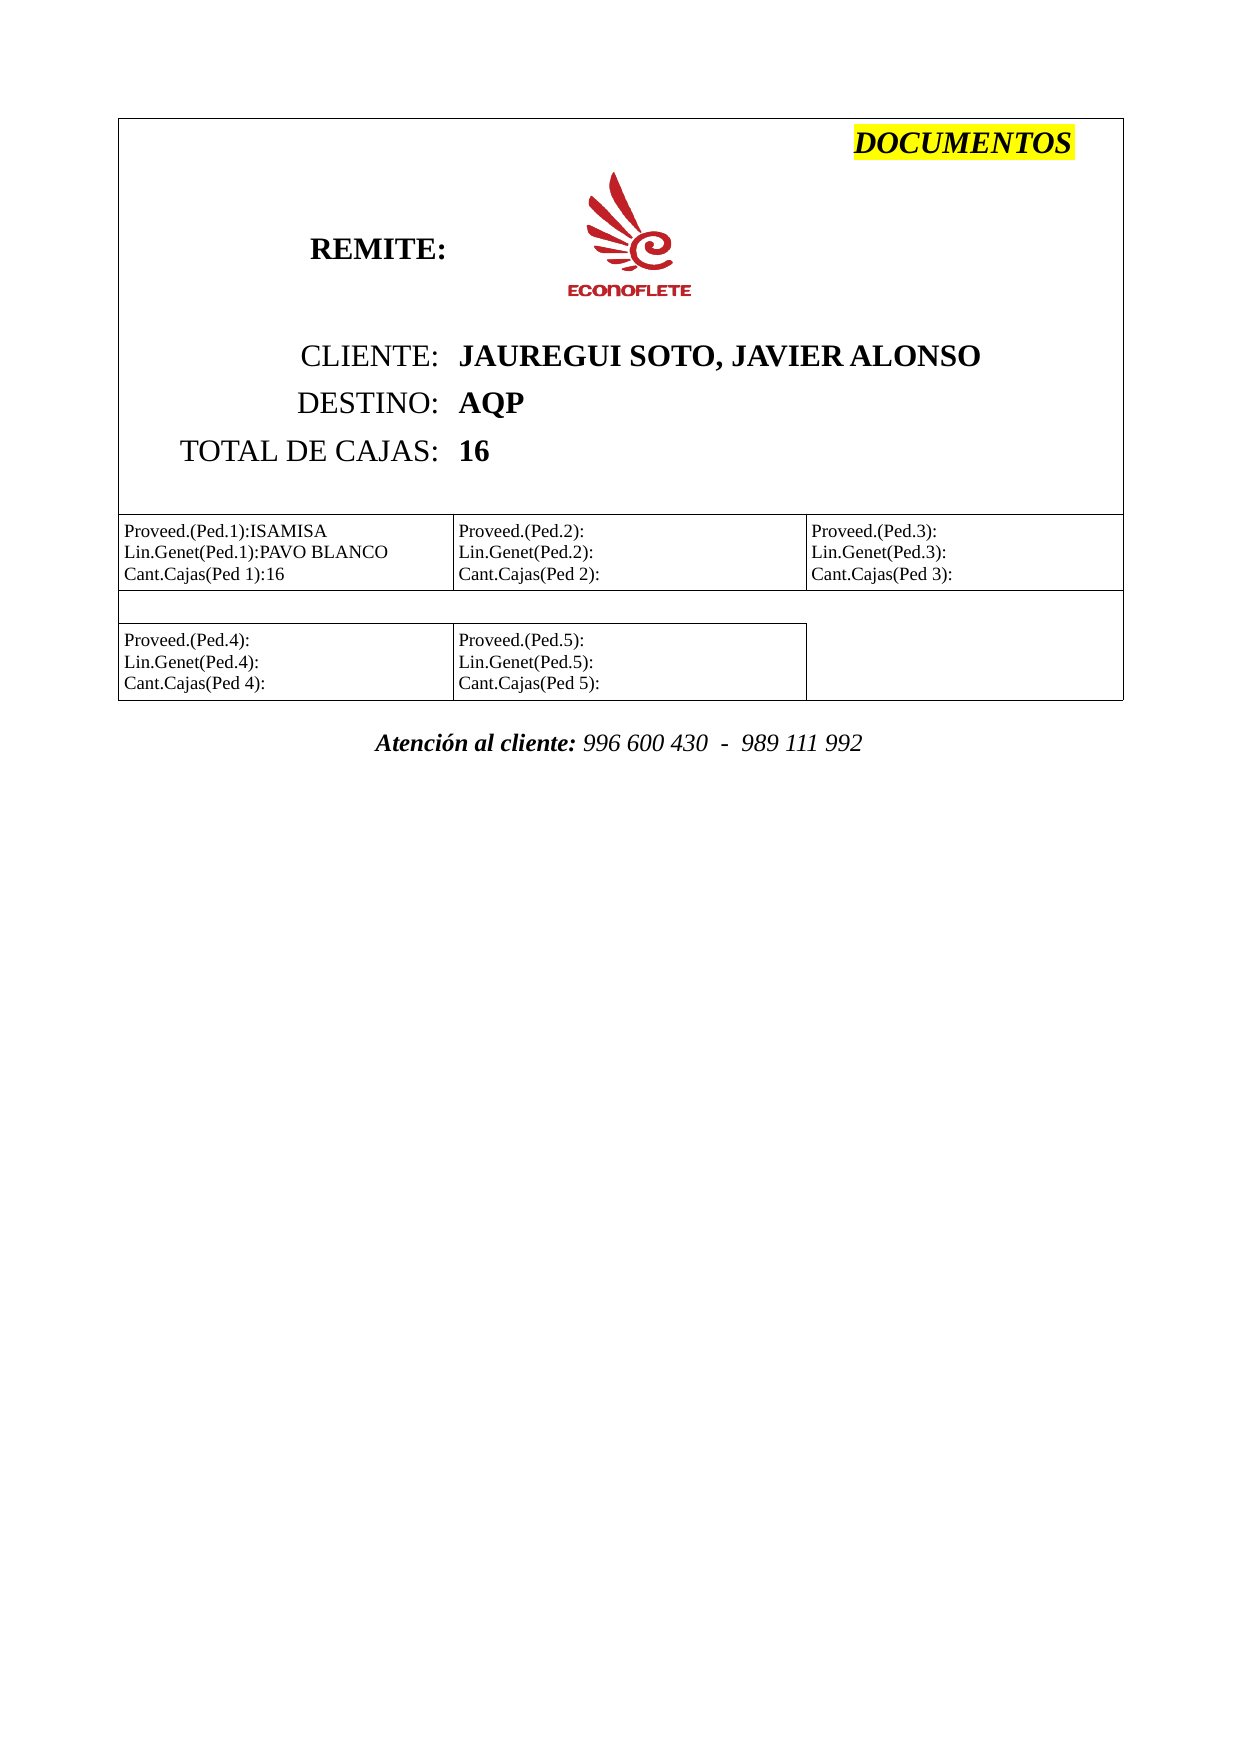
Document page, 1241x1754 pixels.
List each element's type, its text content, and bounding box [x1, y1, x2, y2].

table_cell DESTINO: [119, 379, 453, 426]
table_cell [806, 166, 1123, 332]
picture [552, 171, 707, 297]
text Atención al cliente: 996 600 430 - 989 111 992 [118, 728, 1122, 757]
table_cell [806, 474, 1123, 514]
table_cell [806, 379, 1123, 426]
table_cell TOTAL DE CAJAS: [119, 426, 453, 474]
table_cell CLIENTE: [119, 332, 453, 379]
table_header DOCUMENTOS [806, 119, 1123, 166]
table_cell [119, 474, 453, 514]
table_cell [806, 591, 1123, 623]
table_cell [453, 474, 806, 514]
table_cell Proveed.(Ped.4): Lin.Genet(Ped.4): Cant.Cajas(Ped 4): [119, 624, 453, 699]
table_cell Proveed.(Ped.3): Lin.Genet(Ped.3): Cant.Cajas(Ped 3): [807, 515, 1123, 590]
table_cell Proveed.(Ped.2): Lin.Genet(Ped.2): Cant.Cajas(Ped 2): [454, 515, 806, 590]
table_cell Proveed.(Ped.5): Lin.Genet(Ped.5): Cant.Cajas(Ped 5): [454, 624, 806, 699]
table_cell JAUREGUI SOTO, JAVIER ALONSO [453, 332, 1123, 379]
table_header [453, 119, 806, 166]
table_cell [453, 166, 806, 332]
table_cell [119, 591, 453, 623]
table_cell Proveed.(Ped.1):ISAMISA Lin.Genet(Ped.1):PAVO BLANCO Cant.Cajas(Ped 1):16 [119, 515, 453, 590]
table_cell AQP [453, 379, 806, 426]
table_header [119, 119, 453, 166]
table_cell [453, 591, 806, 623]
table_cell REMITE: [119, 166, 453, 332]
table_cell [807, 623, 1123, 699]
table_cell 16 [453, 426, 1123, 474]
